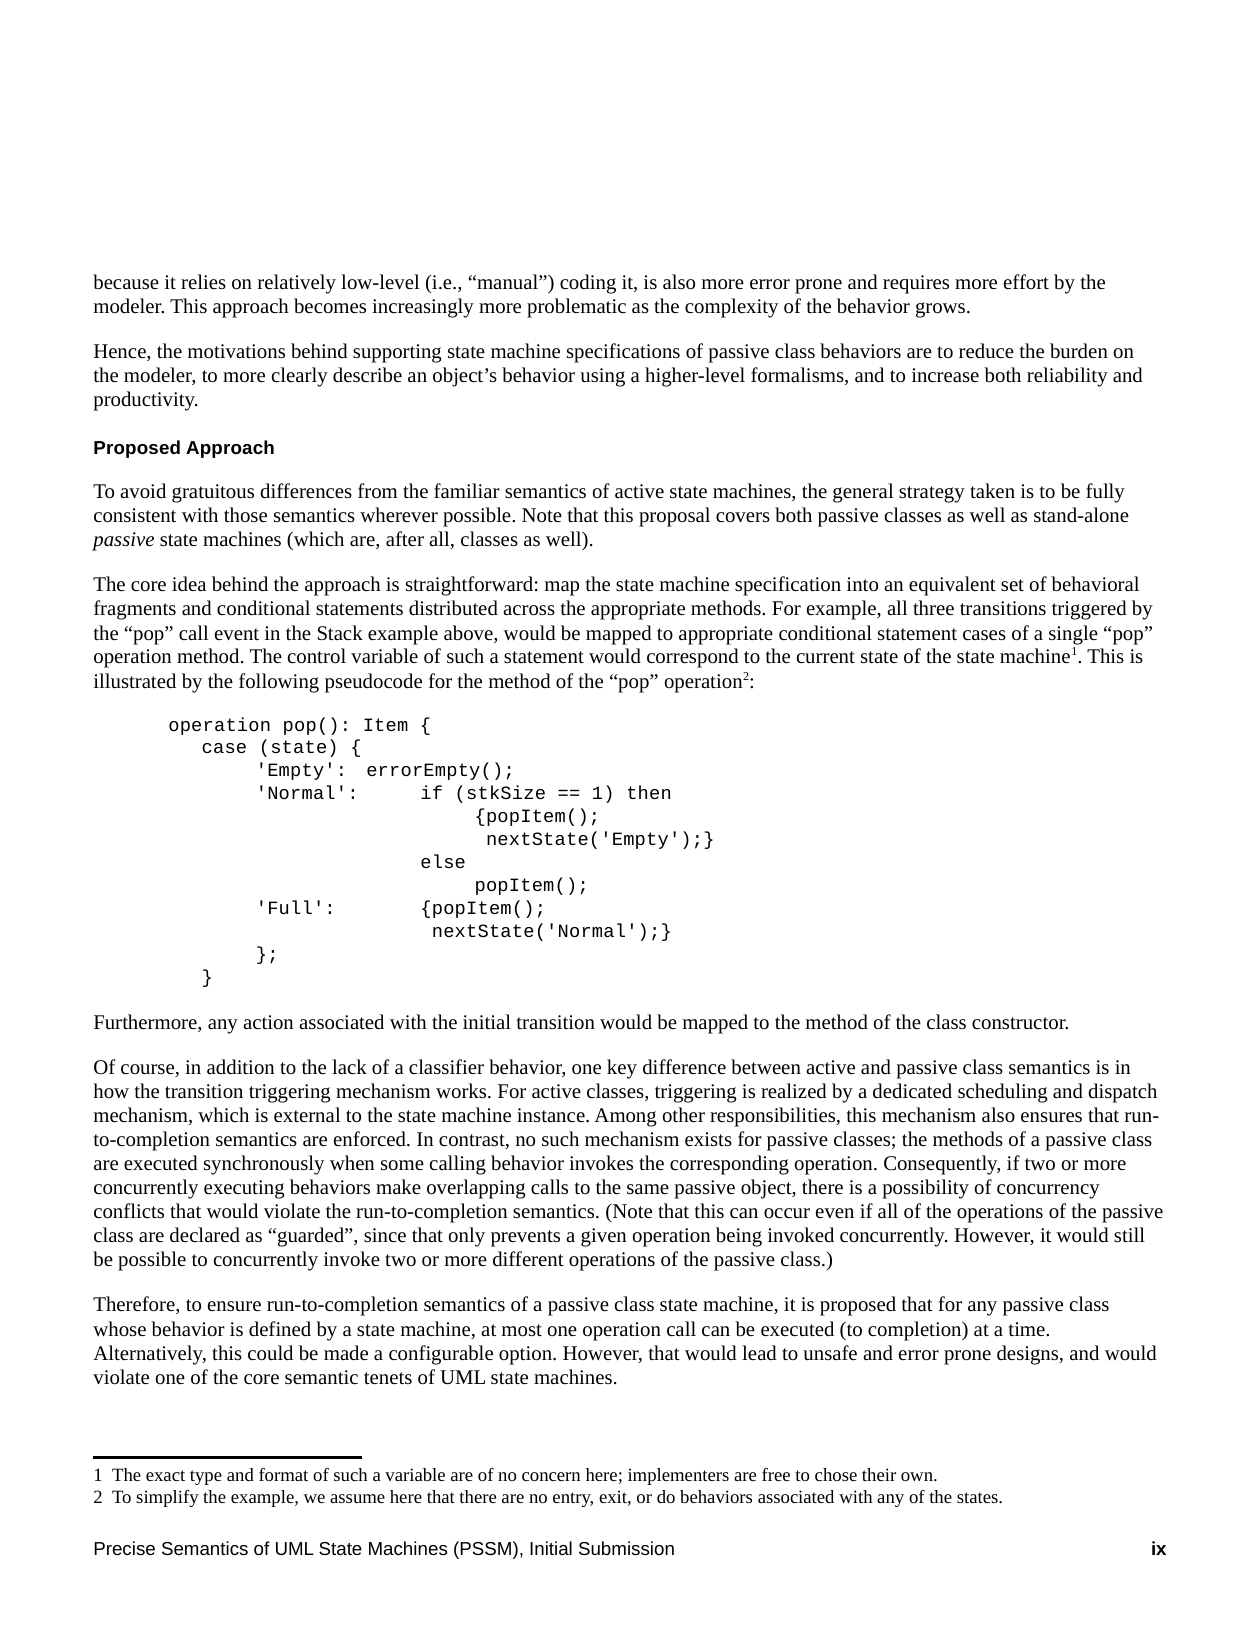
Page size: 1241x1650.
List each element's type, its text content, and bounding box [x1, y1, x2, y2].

text Therefore, to ensure run-to-completion semantics of a passive class state machine, it is proposed that for any passive class whose behavior is defined by a state machine, at most one operation call can be executed (to completion) at a time. Alternatively, this could be made a configurable option. However, that would lead to unsafe and error prone designs, and would violate one of the core semantic tenets of UML state machines. [93, 1292, 1164, 1389]
text The core idea behind the approach is straightforward: map the state machine specification into an equivalent set of behavioral fragments and conditional statements distributed across the appropriate methods. For example, all three transitions triggered by the “pop” call event in the Stack example above, would be mapped to appropriate conditional statement cases of a single “pop” operation method. The control variable of such a statement would correspond to the current state of the state machine. This is illustrated by the following pseudocode for the method of the “pop” operation: [93, 572, 1164, 693]
text To avoid gratuitous differences from the familiar semantics of active state machines, the general strategy taken is to be fully consistent with those semantics wherever possible. Note that this proposal covers both passive classes as well as stand-alone passive state machines (which are, after all, classes as well). [93, 479, 1164, 551]
text because it relies on relatively low-level (i.e., “manual”) coding it, is also more error prone and requires more effort by the modeler. This approach becomes increasingly more problematic as the complexity of the behavior grows. [93, 270, 1164, 318]
text To simplify the example, we assume here that there are no entry, exit, or do behaviors associated with any of the states. [93, 1486, 1164, 1507]
text Furthermore, any action associated with the initial transition would be mapped to the method of the class constructor. [93, 1010, 1164, 1034]
subtitle Proposed Approach [93, 436, 1164, 458]
text The exact type and format of such a variable are of no concern here; implementers are free to chose their own. [93, 1464, 1164, 1486]
text Hence, the motivations behind supporting state machine specifications of passive class behaviors are to reduce the burden on the modeler, to more clearly describe an object’s behavior using a higher-level formalisms, and to increase both reliability and productivity. [93, 339, 1164, 411]
text Of course, in addition to the lack of a classifier behavior, one key difference between active and passive class semantics is in how the transition triggering mechanism works. For active classes, triggering is realized by a dedicated scheduling and dispatch mechanism, which is external to the state machine instance. Among other responsibilities, this mechanism also ensures that run-to-completion semantics are enforced. In contrast, no such mechanism exists for passive classes; the methods of a passive class are executed synchronously when some calling behavior invokes the corresponding operation. Consequently, if two or more concurrently executing behaviors make overlapping calls to the same passive object, there is a possibility of concurrency conflicts that would violate the run-to-completion semantics. (Note that this can occur even if all of the operations of the passive class are declared as “guarded”, since that only prevents a given operation being invoked concurrently. However, it would still be possible to concurrently invoke two or more different operations of the passive class.) [93, 1055, 1164, 1271]
text operation pop(): Item { case (state) { 'Empty': errorEmpty(); 'Normal': if (stkSize == 1) then {popItem(); nextState('Empty');} else popItem(); 'Full': {popItem(); nextState('Normal');} }; } [168, 714, 1164, 989]
